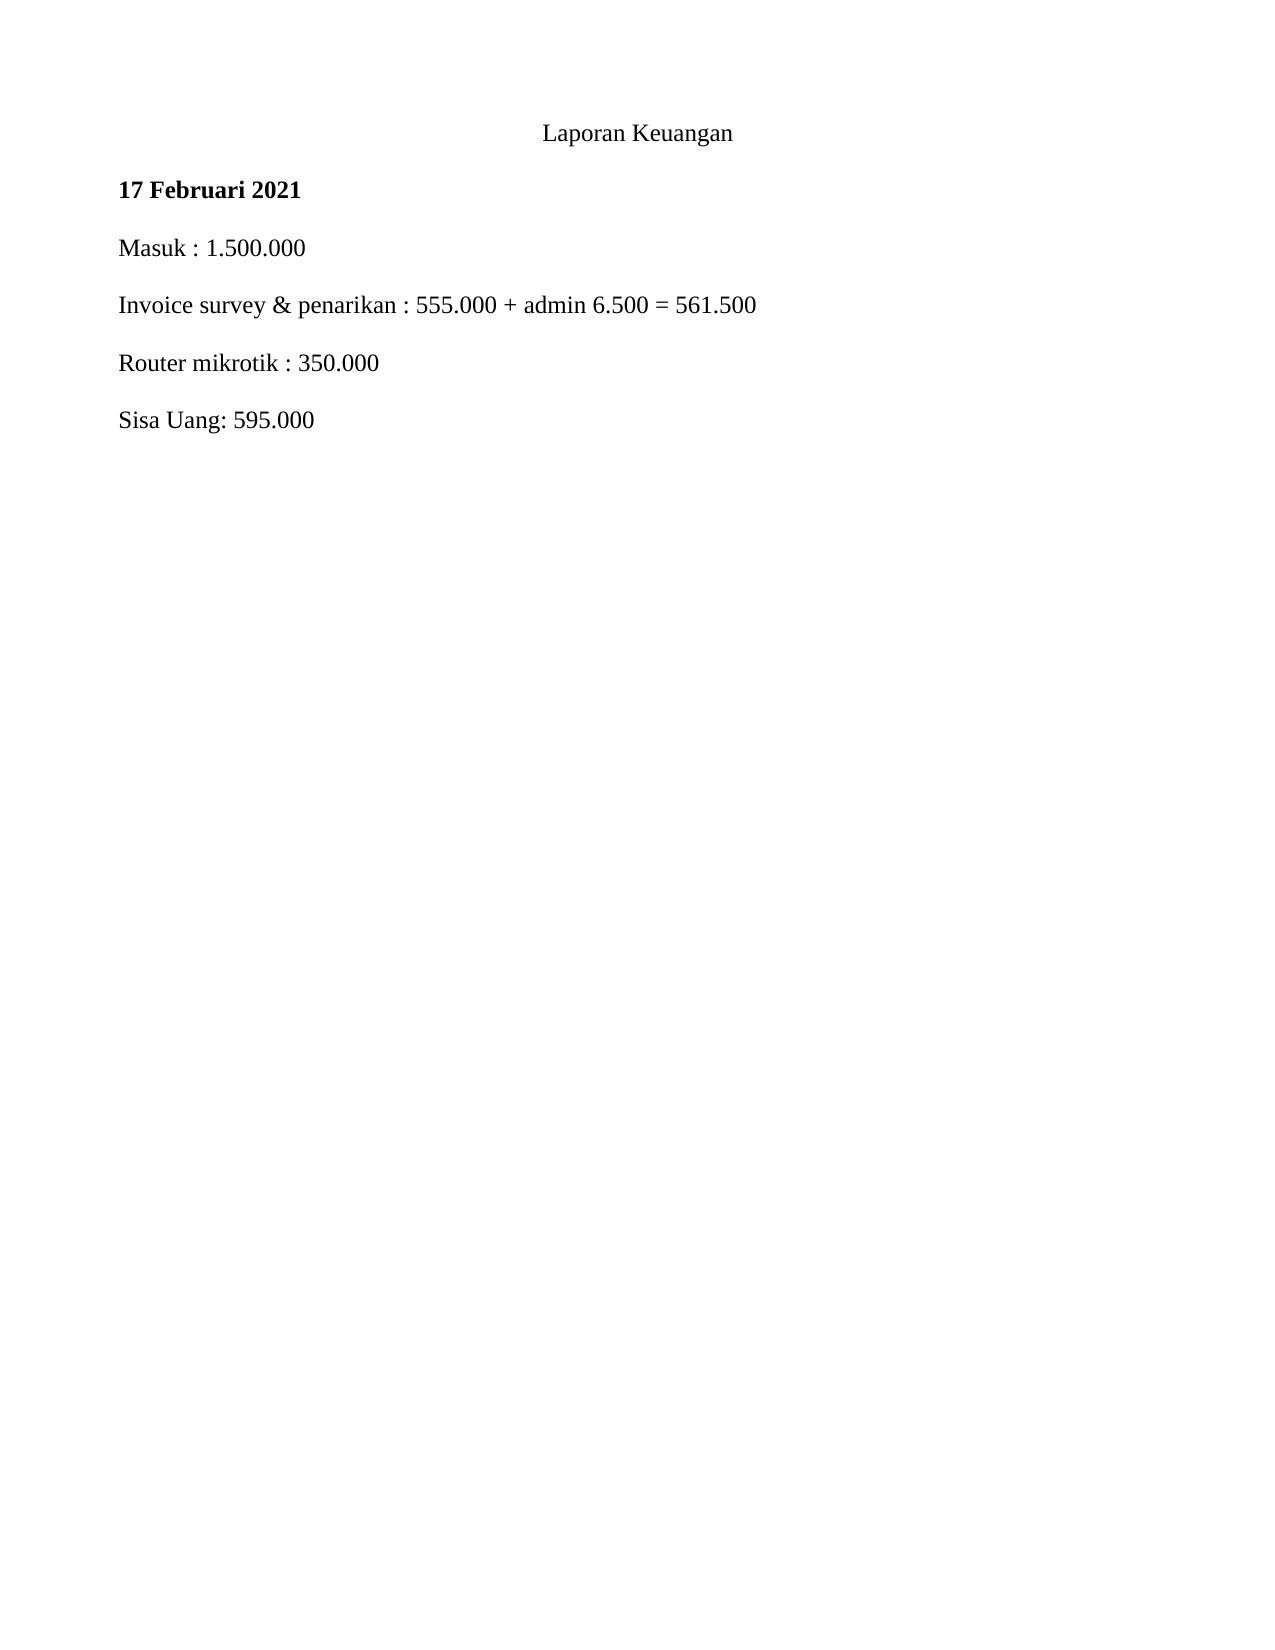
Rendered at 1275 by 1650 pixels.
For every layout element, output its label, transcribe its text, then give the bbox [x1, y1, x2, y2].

text Invoice survey & penarikan : 555.000 + admin 6.500 = 561.500 [118, 291, 1157, 319]
text Sisa Uang: 595.000 [118, 406, 1157, 434]
text Masuk : 1.500.000 [118, 233, 1157, 262]
text 17 Februari 2021 [118, 176, 1157, 204]
text Laporan Keuangan [118, 118, 1157, 147]
text Router mikrotik : 350.000 [118, 348, 1157, 377]
